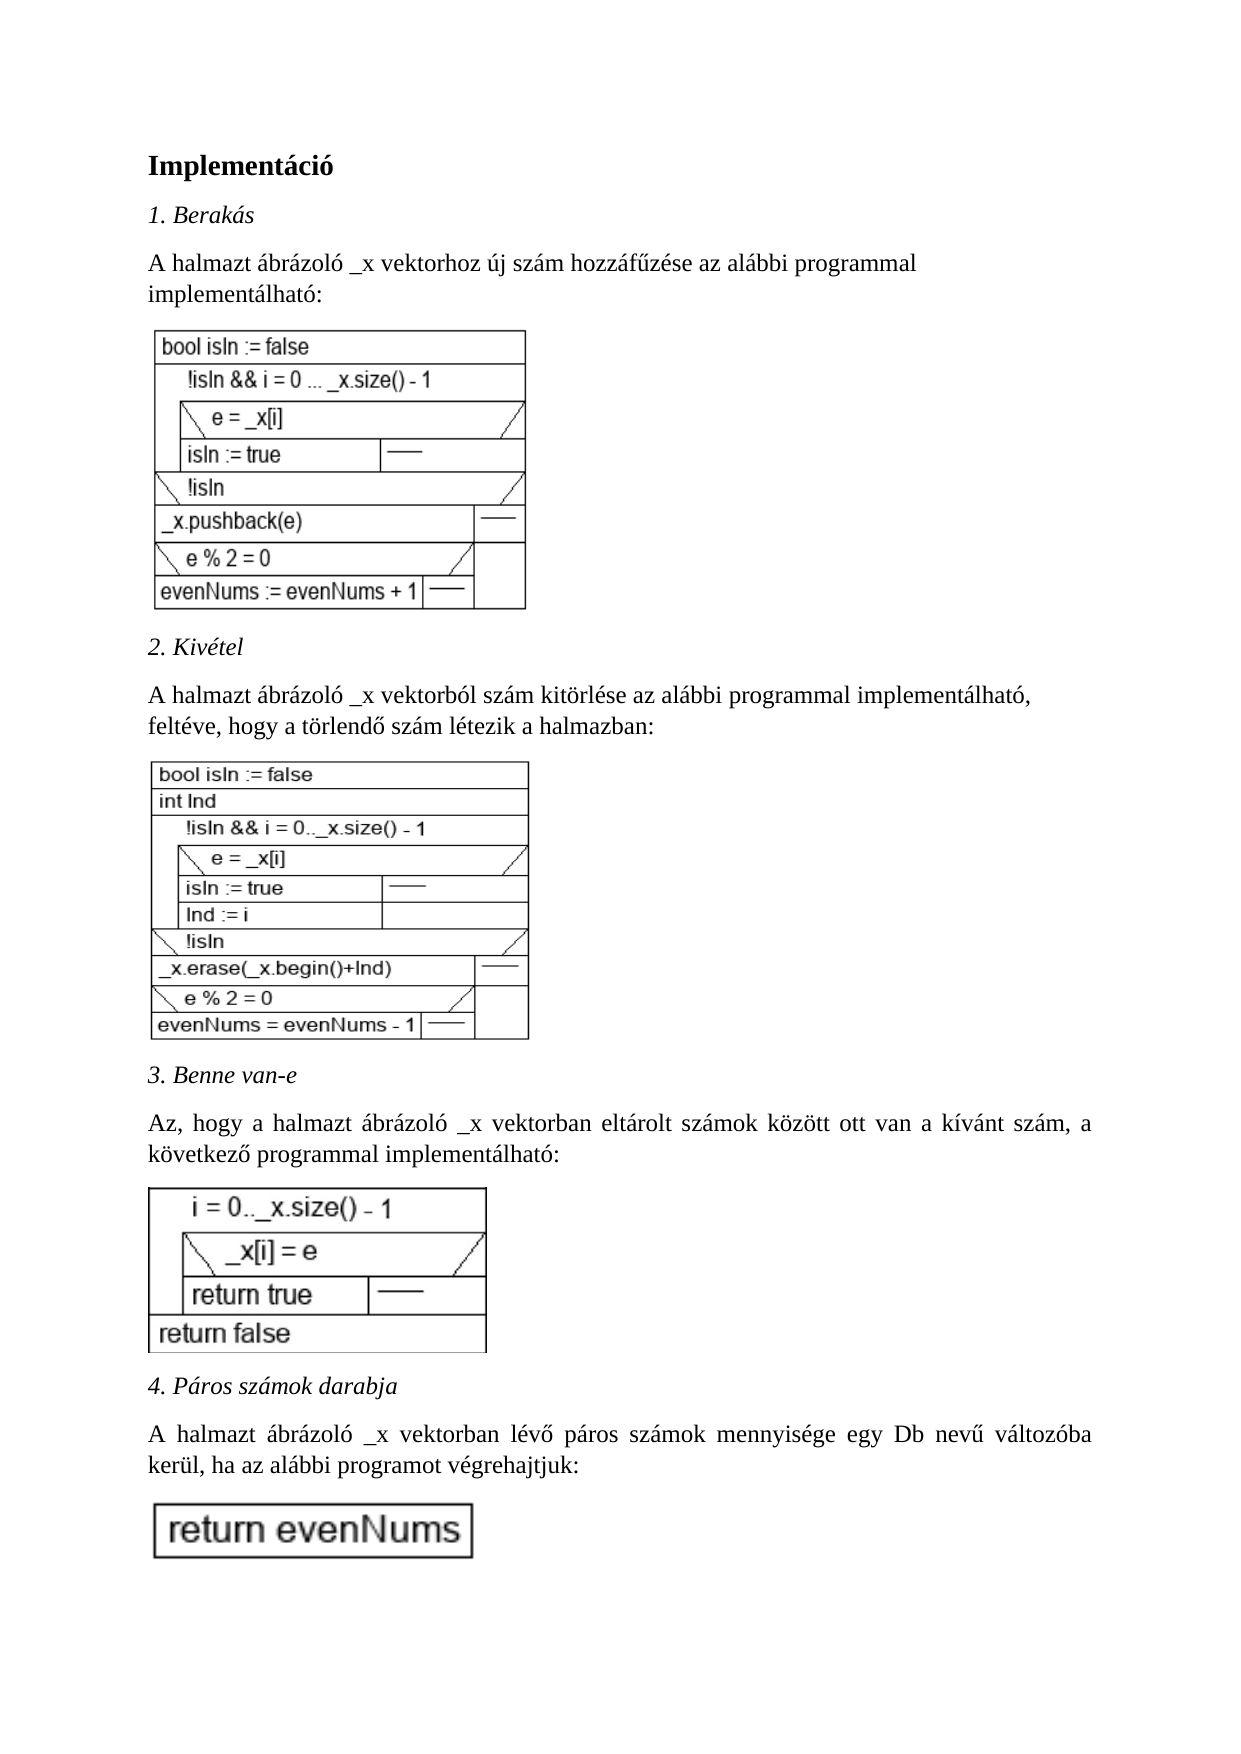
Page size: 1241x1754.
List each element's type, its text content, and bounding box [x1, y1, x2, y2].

text A halmazt ábrázoló _x vektorban lévő páros számok mennyisége egy Db nevű változóba kerül, ha az alábbi programot végrehajtjuk: [148, 1419, 1093, 1479]
text Az, hogy a halmazt ábrázoló _x vektorban eltárolt számok között ott van a kívánt szám, a következő programmal implementálható: [148, 1108, 1093, 1168]
text 1. Berakás [148, 200, 1093, 229]
picture [147, 1187, 489, 1353]
text 2. Kivétel [148, 632, 1093, 661]
picture [153, 326, 530, 614]
picture [147, 1497, 481, 1566]
text 3. Benne van-e [148, 1061, 1093, 1089]
text 4. Páros számok darabja [148, 1371, 1093, 1400]
text Implementáció [148, 148, 1093, 181]
picture [147, 758, 536, 1042]
text A halmazt ábrázoló _x vektorból szám kitörlése az alábbi programmal implementálható, feltéve, hogy a törlendő szám létezik a halmazban: [148, 680, 1093, 740]
text A halmazt ábrázoló _x vektorhoz új szám hozzáfűzése az alábbi programmal implementálható: [148, 248, 1093, 308]
